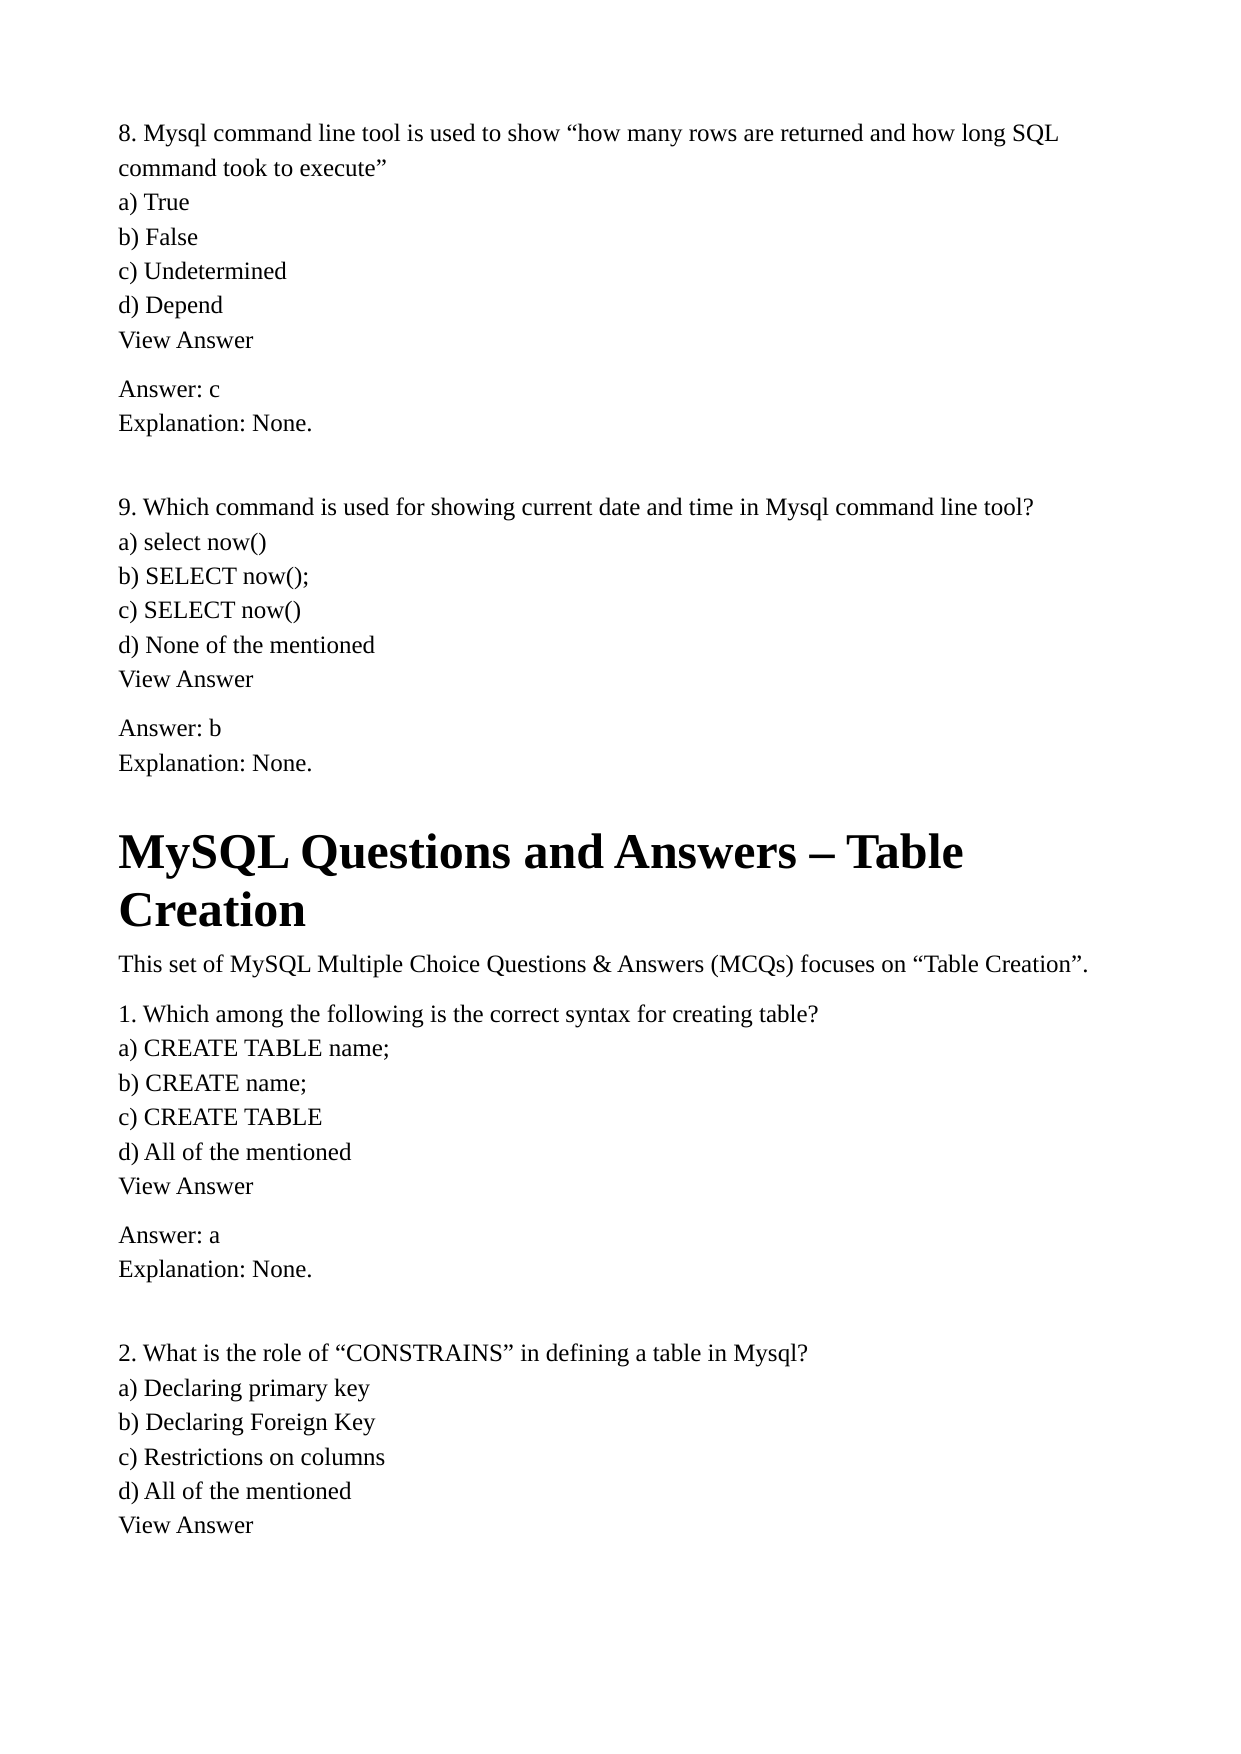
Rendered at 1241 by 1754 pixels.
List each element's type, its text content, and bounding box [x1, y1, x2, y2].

text 9. Which command is used for showing current date and time in Mysql command line tool? a) select now() b) SELECT now(); c) SELECT now() d) None of the mentioned View Answer [118, 492, 1122, 693]
text Answer: b Explanation: None. [118, 713, 1122, 777]
text 8. Mysql command line tool is used to show “how many rows are returned and how long SQL command took to execute” a) True b) False c) Undetermined d) Depend View Answer [118, 118, 1122, 354]
text Answer: a Explanation: None. [118, 1220, 1122, 1318]
text Answer: c Explanation: None. [118, 374, 1122, 472]
text 2. What is the role of “CONSTRAINS” in defining a table in Mysql? a) Declaring primary key b) Declaring Foreign Key c) Restrictions on columns d) All of the mentioned View Answer [118, 1338, 1122, 1539]
text 1. Which among the following is the correct syntax for creating table? a) CREATE TABLE name; b) CREATE name; c) CREATE TABLE d) All of the mentioned View Answer [118, 999, 1122, 1200]
text This set of MySQL Multiple Choice Questions & Answers (MCQs) focuses on “Table Creation”. [118, 949, 1122, 978]
subtitle MySQL Questions and Answers – Table Creation [118, 822, 1122, 937]
